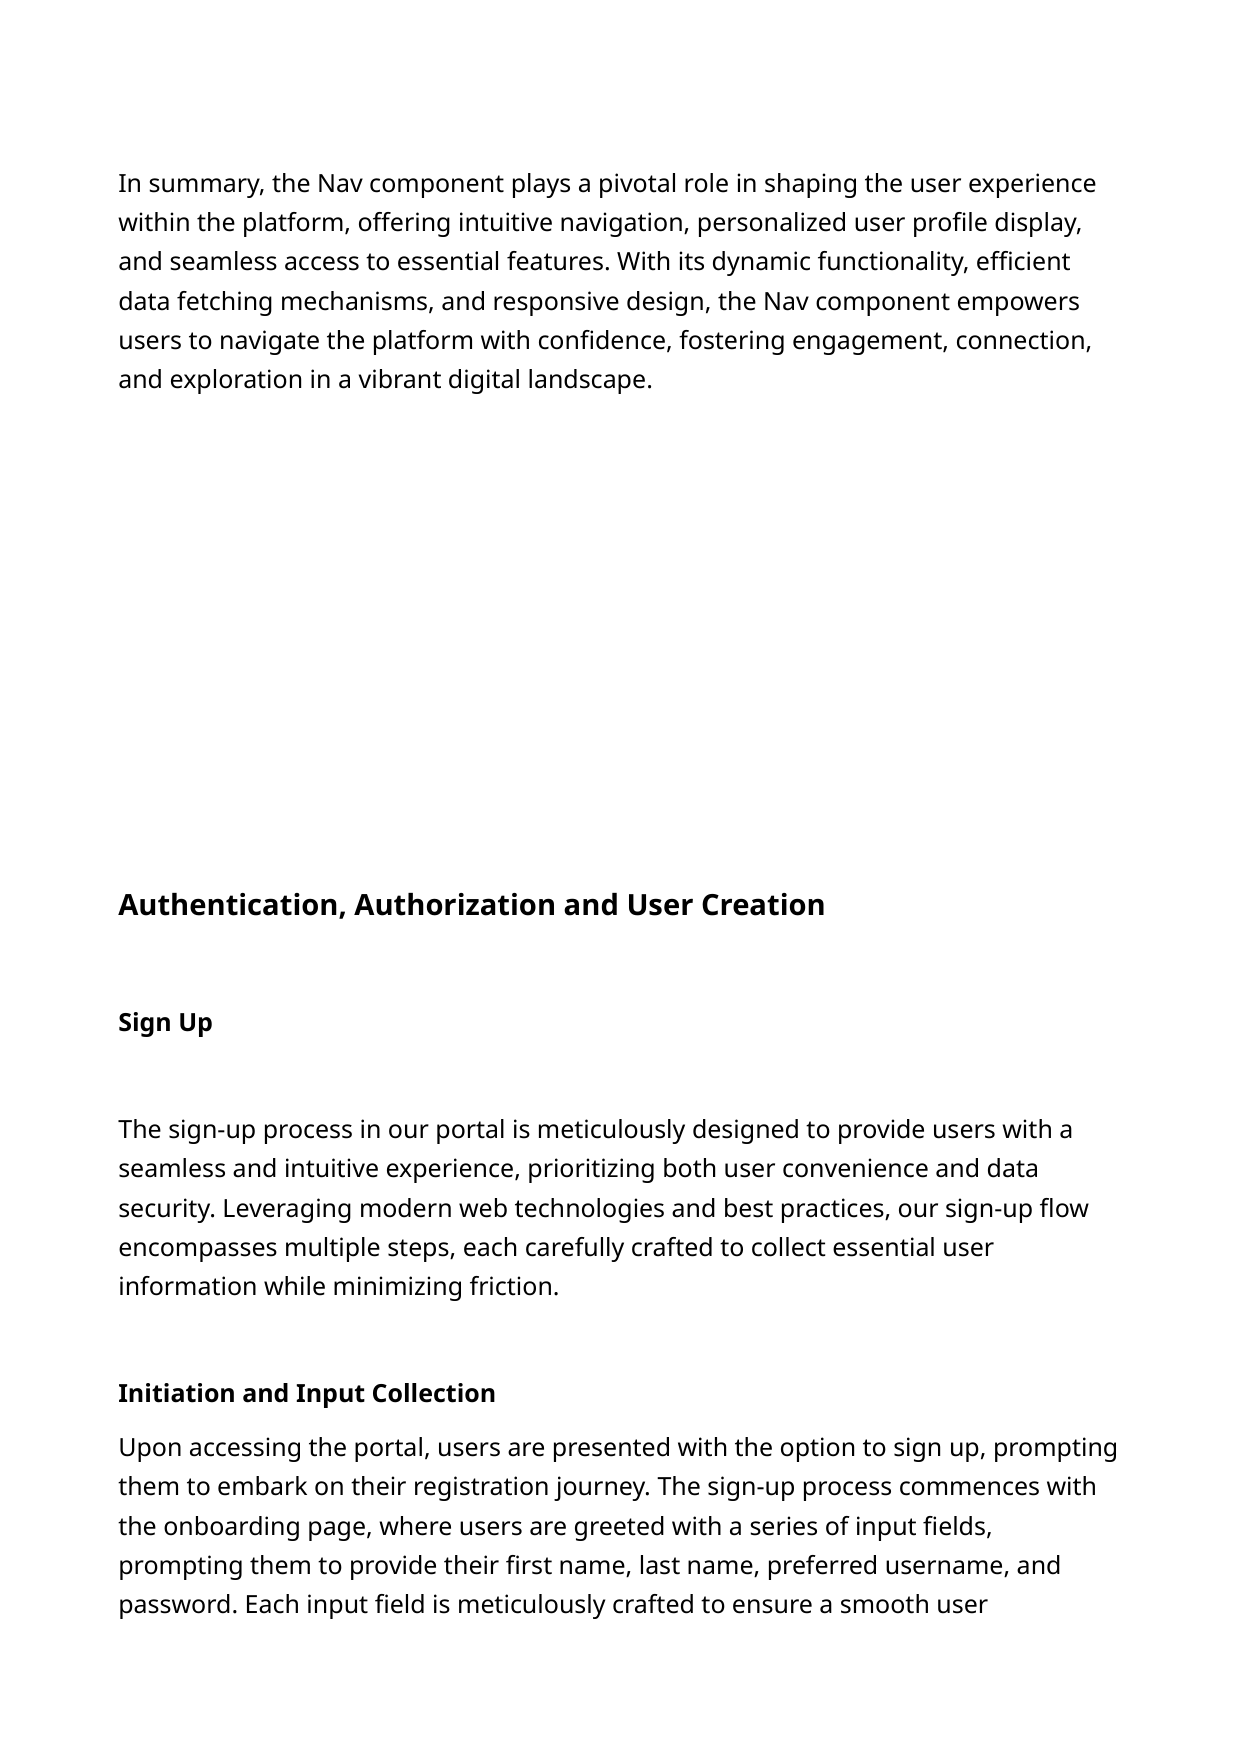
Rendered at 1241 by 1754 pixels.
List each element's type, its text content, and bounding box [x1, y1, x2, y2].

text The sign-up process in our portal is meticulously designed to provide users with a seamless and intuitive experience, prioritizing both user convenience and data security. Leveraging modern web technologies and best practices, our sign-up flow encompasses multiple steps, each carefully crafted to collect essential user information while minimizing friction. [118, 1112, 1122, 1303]
text Authentication, Authorization and User Creation [118, 884, 1122, 924]
text Initiation and Input Collection [118, 1376, 1122, 1410]
text Sign Up [118, 1004, 1122, 1038]
text In summary, the Nav component plays a pivotal role in shaping the user experience within the platform, offering intuitive navigation, personalized user profile display, and seamless access to essential features. With its dynamic functionality, efficient data fetching mechanisms, and responsive design, the Nav component empowers users to navigate the platform with confidence, fostering engagement, connection, and exploration in a vibrant digital landscape. [118, 166, 1122, 396]
text Upon accessing the portal, users are presented with the option to sign up, prompting them to embark on their registration journey. The sign-up process commences with the onboarding page, where users are greeted with a series of input fields, prompting them to provide their first name, last name, preferred username, and password. Each input field is meticulously crafted to ensure a smooth user [118, 1430, 1122, 1621]
